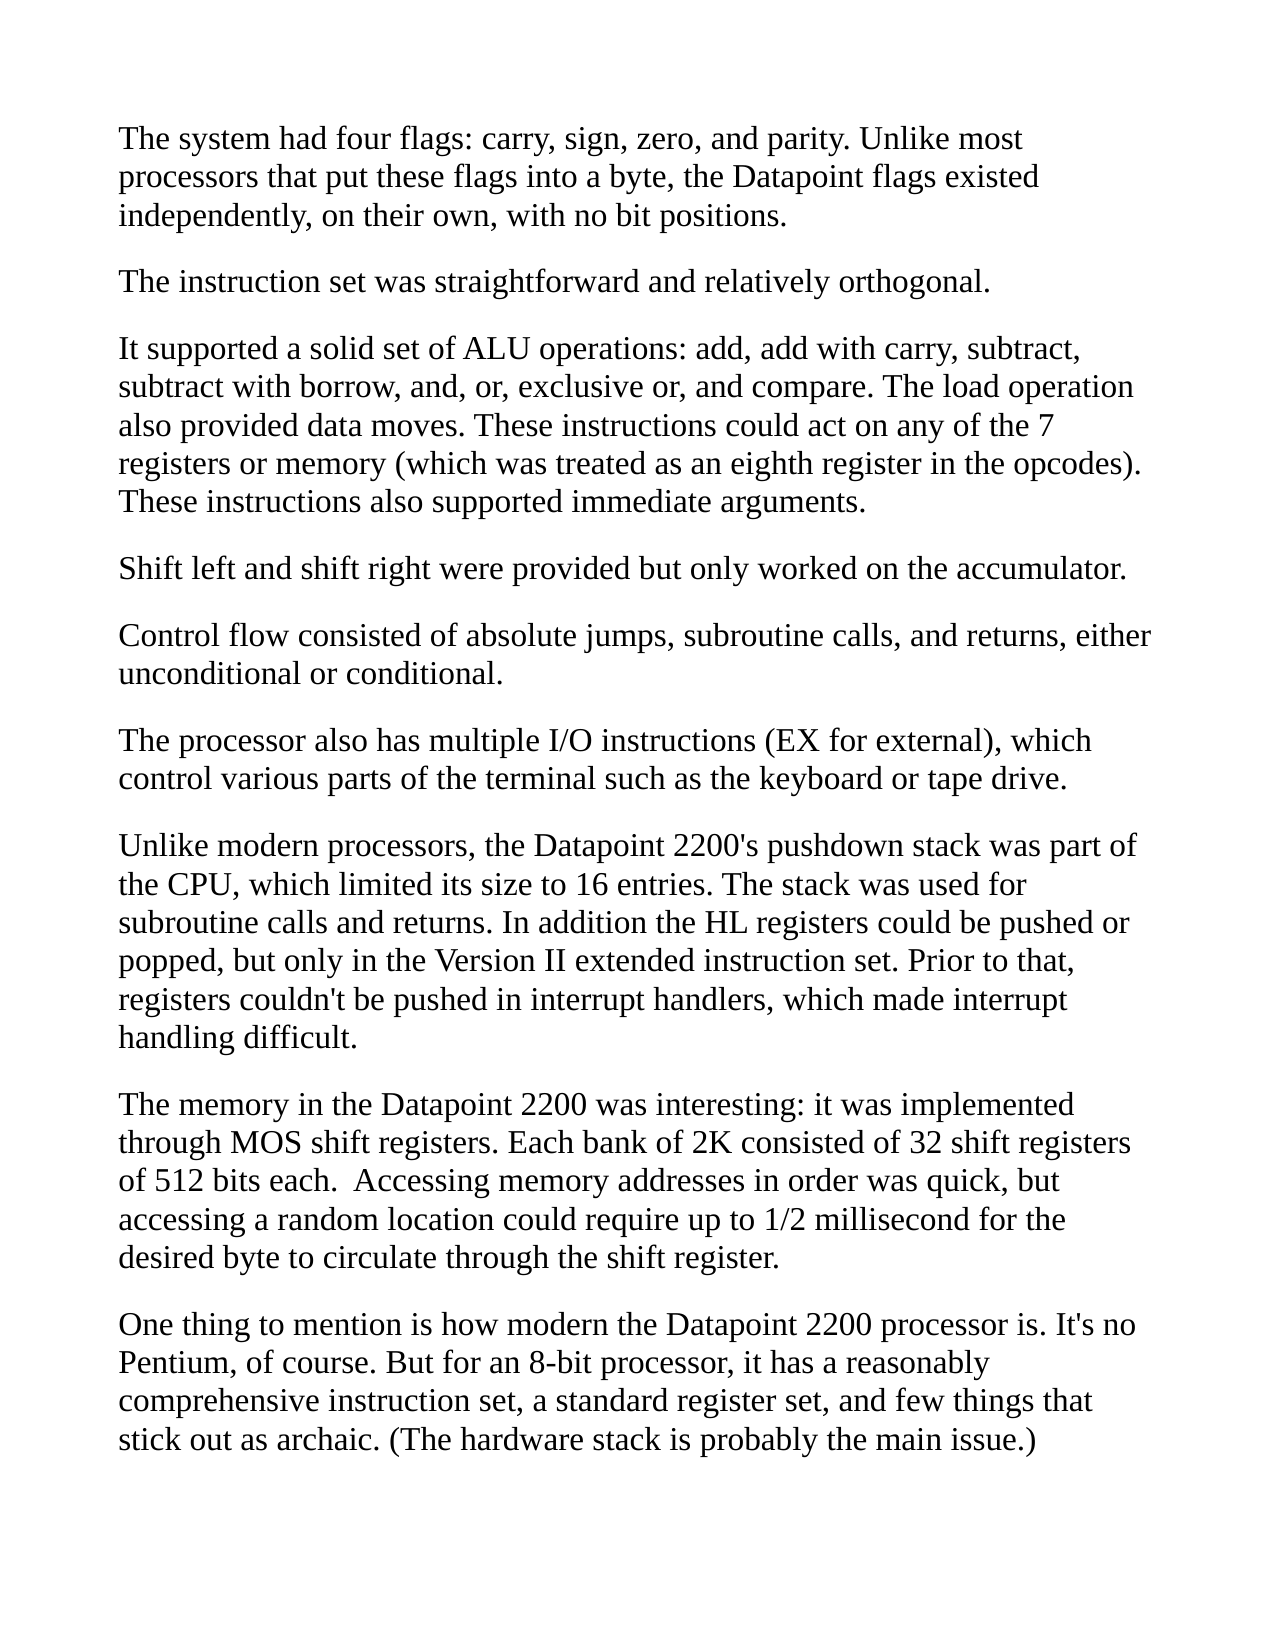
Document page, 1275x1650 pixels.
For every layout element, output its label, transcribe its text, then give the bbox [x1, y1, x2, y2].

text One thing to mention is how modern the Datapoint 2200 processor is. It's no Pentium, of course. But for an 8-bit processor, it has a reasonably comprehensive instruction set, a standard register set, and few things that stick out as archaic. (The hardware stack is probably the main issue.) [118, 1304, 1157, 1457]
text The processor also has multiple I/O instructions (EX for external), which control various parts of the terminal such as the keyboard or tape drive. [118, 720, 1157, 797]
text Shift left and shift right were provided but only worked on the accumulator. [118, 548, 1157, 587]
text It supported a solid set of ALU operations: add, add with carry, subtract, subtract with borrow, and, or, exclusive or, and compare. The load operation also provided data moves. These instructions could act on any of the 7 registers or memory (which was treated as an eighth register in the opcodes). These instructions also supported immediate arguments. [118, 328, 1157, 520]
text Control flow consisted of absolute jumps, subroutine calls, and returns, either unconditional or conditional. [118, 615, 1157, 692]
text The instruction set was straightforward and relatively orthogonal. [118, 262, 1157, 300]
text Unlike modern processors, the Datapoint 2200's pushdown stack was part of the CPU, which limited its size to 16 entries. The stack was used for subroutine calls and returns. In addition the HL registers could be pushed or popped, but only in the Version II extended instruction set. Prior to that, registers couldn't be pushed in interrupt handlers, which made interrupt handling difficult. [118, 825, 1157, 1055]
text The memory in the Datapoint 2200 was interesting: it was implemented through MOS shift registers. Each bank of 2K consisted of 32 shift registers of 512 bits each. Accessing memory addresses in order was quick, but accessing a random location could require up to 1/2 millisecond for the desired byte to circulate through the shift register. [118, 1084, 1157, 1276]
text The system had four flags: carry, sign, zero, and parity. Unlike most processors that put these flags into a byte, the Datapoint flags existed independently, on their own, with no bit positions. [118, 118, 1157, 233]
